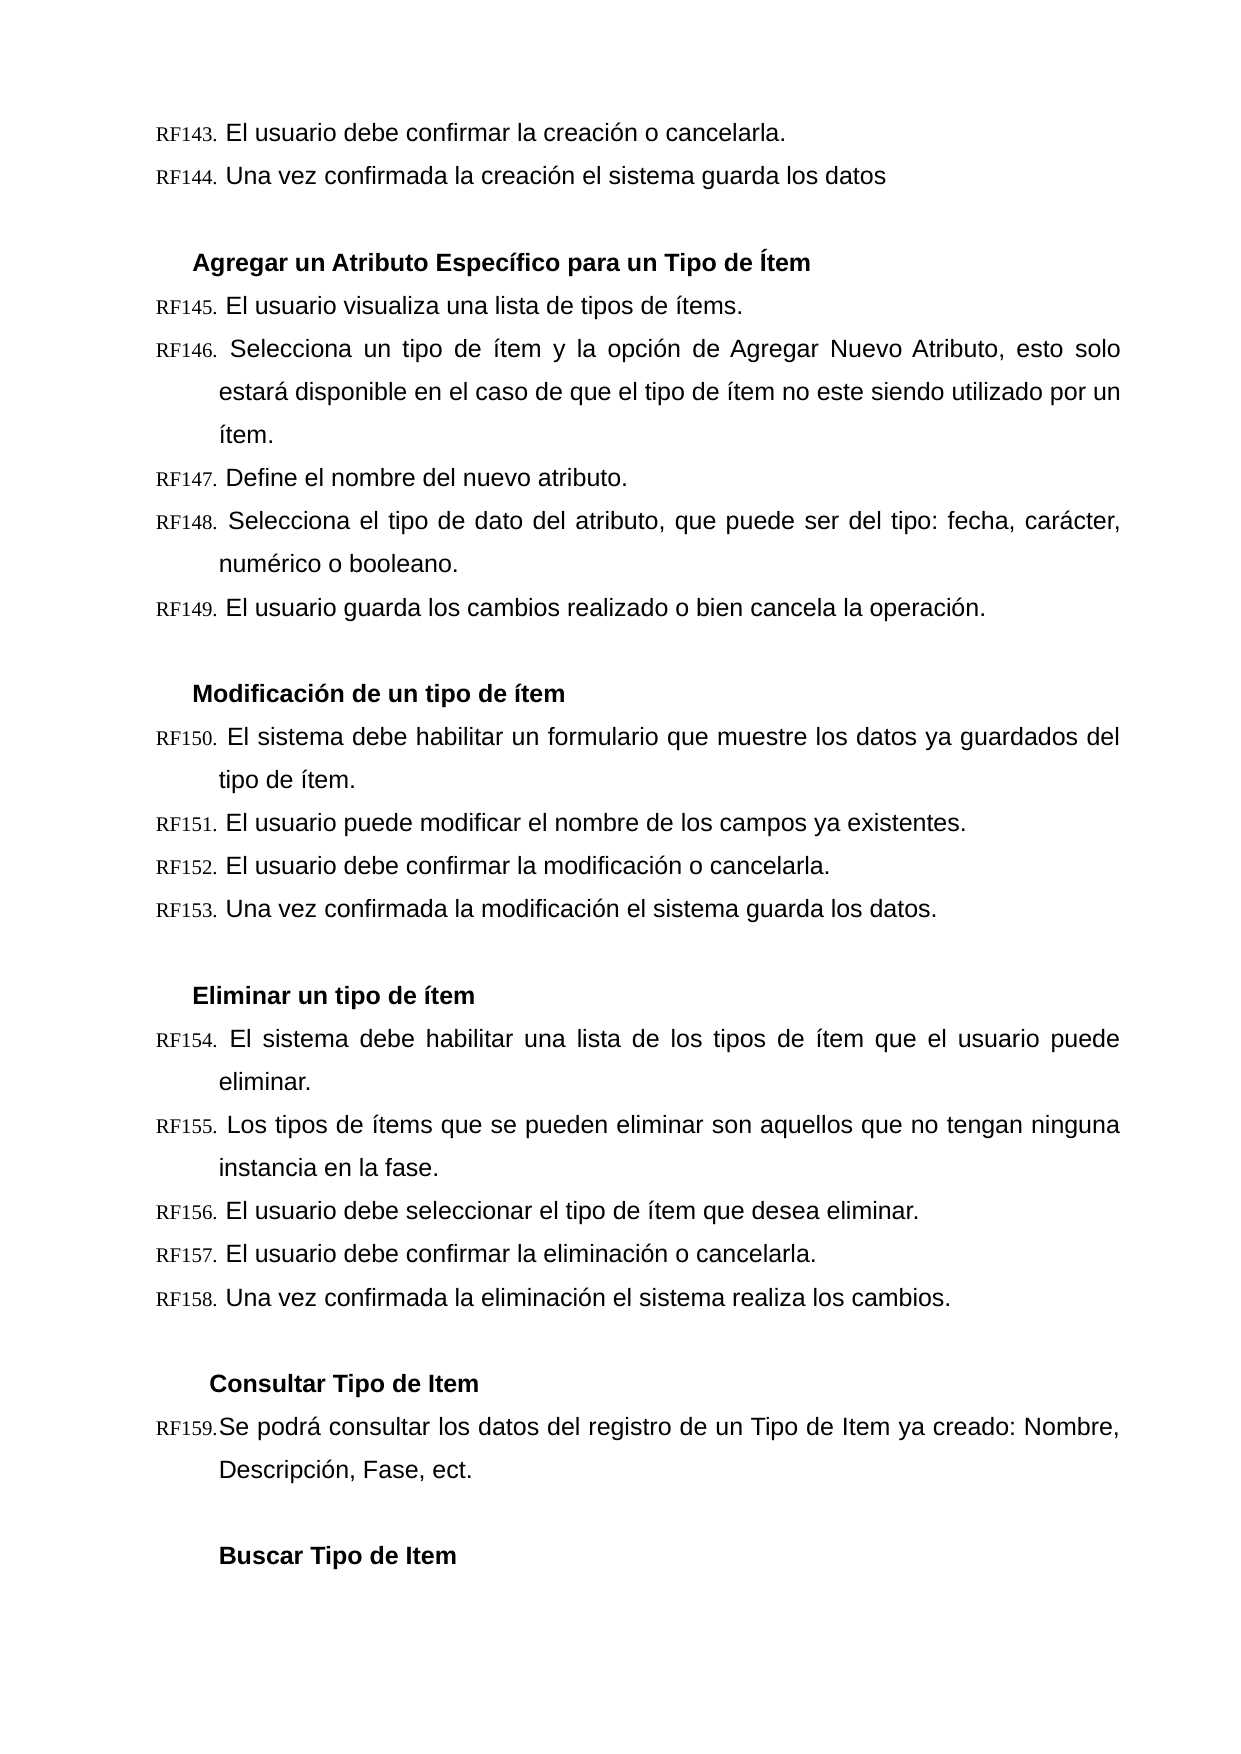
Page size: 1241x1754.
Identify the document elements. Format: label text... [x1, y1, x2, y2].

list Buscar Tipo de Item [156, 1541, 1122, 1570]
list El usuario debe seleccionar el tipo de ítem que desea eliminar. [156, 1196, 1122, 1225]
text Modificación de un tipo de ítem [118, 679, 1122, 707]
text Consultar Tipo de Item [118, 1369, 1122, 1397]
list Una vez confirmada la creación el sistema guarda los datos [156, 161, 1122, 190]
list Los tipos de ítems que se pueden eliminar son aquellos que no tengan ninguna instancia en la fase. [156, 1110, 1122, 1182]
list El usuario visualiza una lista de tipos de ítems. [156, 291, 1122, 319]
list Selecciona el tipo de dato del atributo, que puede ser del tipo: fecha, carácter, numérico o booleano. [156, 506, 1122, 578]
list Selecciona un tipo de ítem y la opción de Agregar Nuevo Atributo, esto solo estará disponible en el caso de que el tipo de ítem no este siendo utilizado por un ítem. [156, 334, 1122, 449]
list El usuario debe confirmar la modificación o cancelarla. [156, 851, 1122, 880]
list Una vez confirmada la eliminación el sistema realiza los cambios. [156, 1282, 1122, 1311]
list El usuario debe confirmar la creación o cancelarla. [156, 118, 1122, 147]
list El usuario debe confirmar la eliminación o cancelarla. [156, 1239, 1122, 1268]
list El usuario puede modificar el nombre de los campos ya existentes. [156, 808, 1122, 837]
list El sistema debe habilitar una lista de los tipos de ítem que el usuario puede eliminar. [156, 1024, 1122, 1096]
text Agregar un Atributo Específico para un Tipo de Ítem [118, 247, 1122, 276]
list El usuario guarda los cambios realizado o bien cancela la operación. [156, 592, 1122, 621]
list El sistema debe habilitar un formulario que muestre los datos ya guardados del tipo de ítem. [156, 722, 1122, 794]
list Se podrá consultar los datos del registro de un Tipo de Item ya creado: Nombre, Descripción, Fase, ect. [156, 1412, 1122, 1484]
text Eliminar un tipo de ítem [118, 981, 1122, 1009]
list Una vez confirmada la modificación el sistema guarda los datos. [156, 894, 1122, 923]
list Define el nombre del nuevo atributo. [156, 463, 1122, 492]
